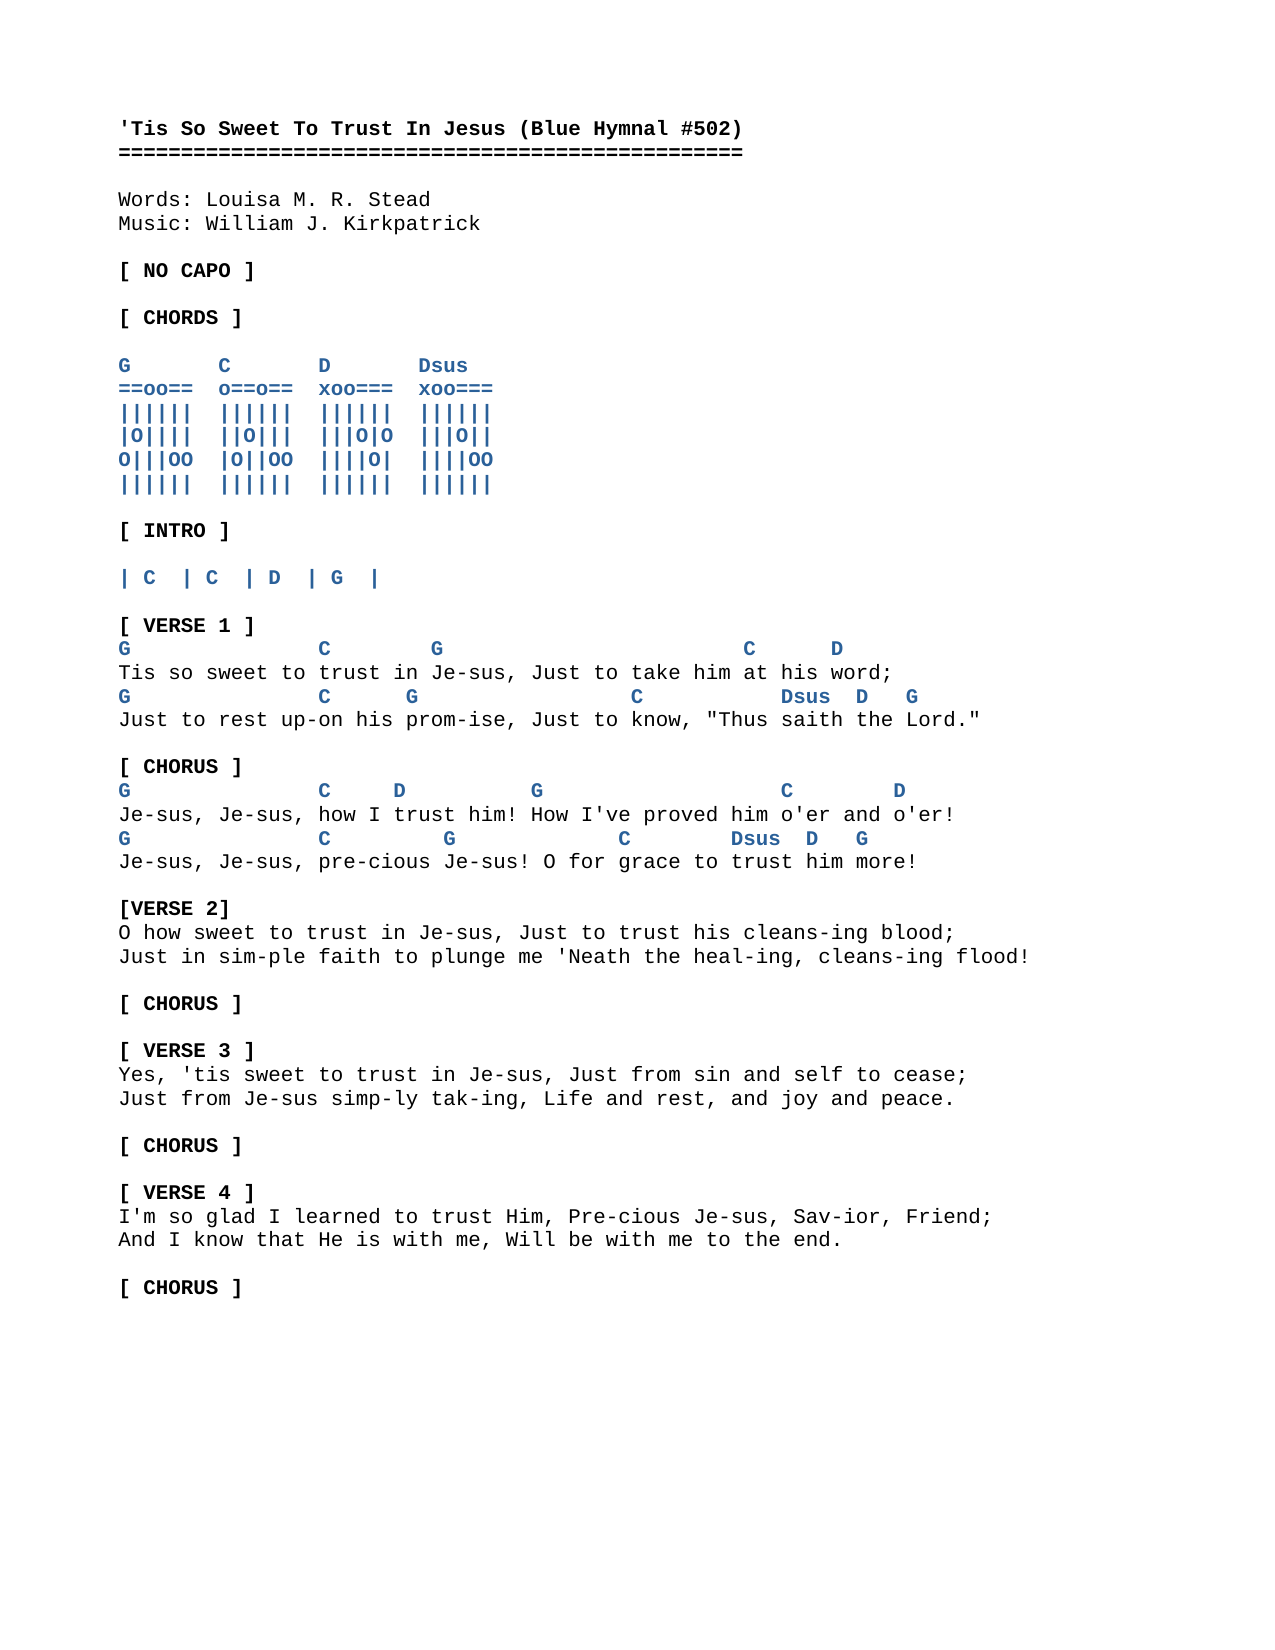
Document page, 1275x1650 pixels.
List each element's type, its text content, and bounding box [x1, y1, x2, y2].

text |||||| |||||| |||||| |||||| [118, 402, 1157, 426]
text Music: William J. Kirkpatrick [118, 213, 1157, 236]
text O how sweet to trust in Je-sus, Just to trust his cleans-ing blood; [118, 922, 1157, 946]
text [ CHORDS ] [118, 307, 1157, 331]
text And I know that He is with me, Will be with me to the end. [118, 1229, 1157, 1253]
text Je-sus, Je-sus, pre-cious Je-sus! O for grace to trust him more! [118, 851, 1157, 875]
text O|||OO |O||OO ||||O| ||||OO [118, 449, 1157, 473]
text ==oo== o==o== xoo=== xoo=== [118, 378, 1157, 402]
text Just from Je-sus simp-ly tak-ing, Life and rest, and joy and peace. [118, 1088, 1157, 1111]
text Just to rest up-on his prom-ise, Just to know, "Thus saith the Lord." [118, 709, 1157, 733]
text |||||| |||||| |||||| |||||| [ INTRO ] [118, 473, 1157, 544]
text [ CHORUS ] [118, 1277, 1157, 1300]
text 'Tis So Sweet To Trust In Jesus (Blue Hymnal #502) [118, 118, 1157, 142]
text Words: Louisa M. R. Stead [118, 189, 1157, 213]
text G C D Dsus [118, 354, 1157, 378]
text [ NO CAPO ] [118, 260, 1157, 284]
text Yes, 'tis sweet to trust in Je-sus, Just from sin and self to cease; [118, 1064, 1157, 1088]
text [ CHORUS ] [118, 993, 1157, 1017]
text G C G C D [118, 638, 1157, 662]
text ================================================== [118, 142, 1157, 165]
text Just in sim-ple faith to plunge me 'Neath the heal-ing, cleans-ing flood! [118, 946, 1157, 969]
text G C G C Dsus D G [118, 686, 1157, 709]
text |O|||| ||O||| |||O|O |||O|| [118, 426, 1157, 449]
text I'm so glad I learned to trust Him, Pre-cious Je-sus, Sav-ior, Friend; [118, 1206, 1157, 1229]
text Je-sus, Je-sus, how I trust him! How I've proved him o'er and o'er! [118, 804, 1157, 827]
text | C | C | D | G | [118, 567, 1157, 591]
text [ CHORUS ] [118, 1135, 1157, 1158]
text [VERSE 2] [118, 898, 1157, 922]
text [ CHORUS ] [118, 757, 1157, 780]
text Tis so sweet to trust in Je-sus, Just to take him at his word; [118, 662, 1157, 686]
text G C G C Dsus D G [118, 827, 1157, 851]
text [ VERSE 4 ] [118, 1182, 1157, 1206]
text [ VERSE 3 ] [118, 1040, 1157, 1064]
text G C D G C D [118, 780, 1157, 804]
text [ VERSE 1 ] [118, 615, 1157, 638]
